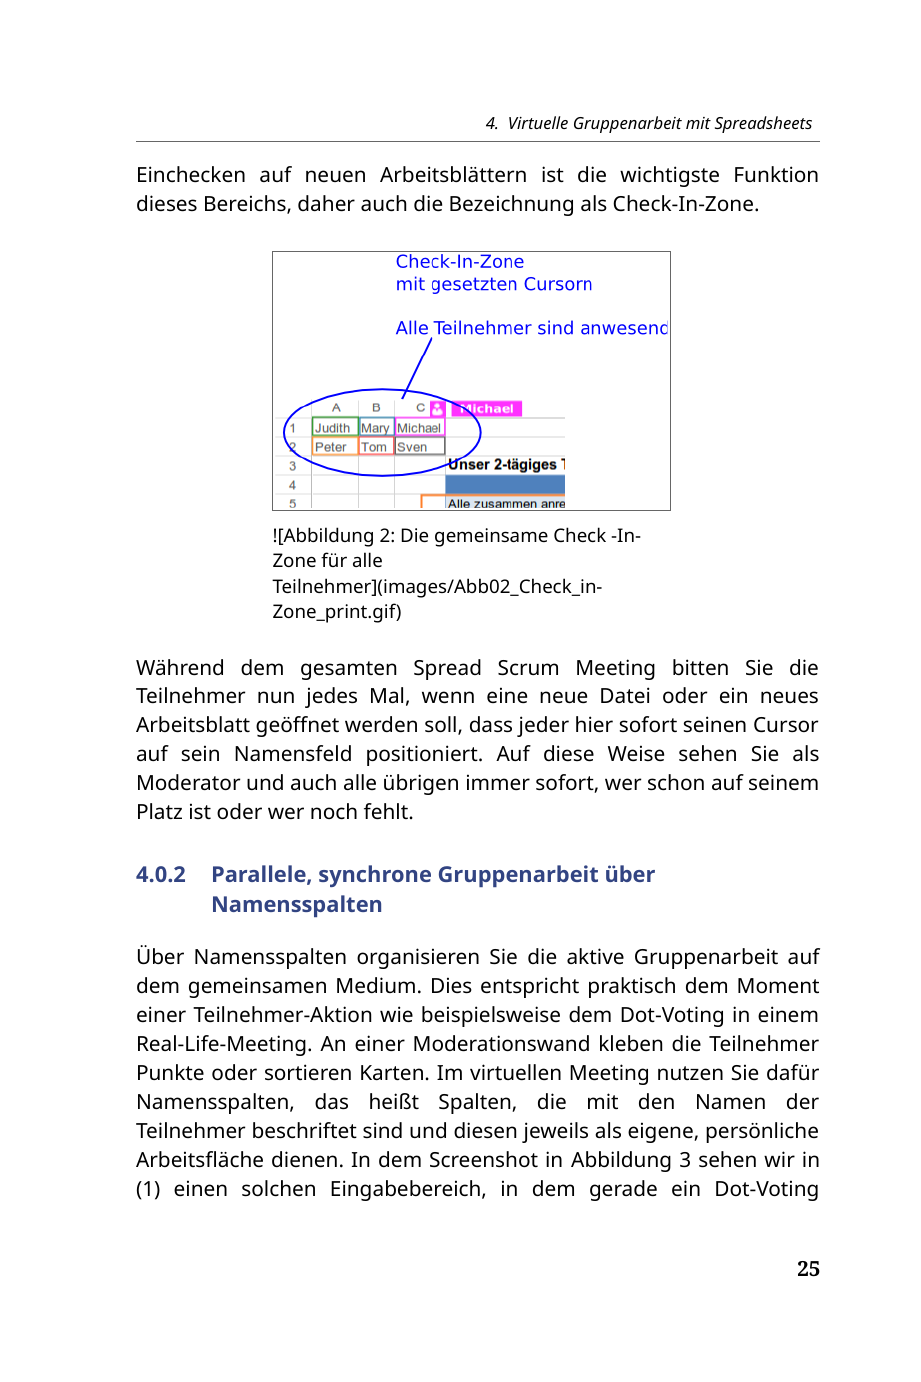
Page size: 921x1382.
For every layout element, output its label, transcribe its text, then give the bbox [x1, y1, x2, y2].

text ![Abbildung 2: Die gemeinsame Check -In-Zone für alle Teilnehmer](images/Abb02_Check_in-Zone_print.gif) [272, 511, 670, 624]
subtitle Parallele, synchrone Gruppenarbeit über Namensspalten [136, 859, 820, 918]
text Über Namensspalten organisieren Sie die aktive Gruppenarbeit auf dem gemeinsamen Medium. Dies entspricht praktisch dem Moment einer Teilnehmer-Aktion wie beispielsweise dem Dot-Voting in einem Real-Life-Meeting. An einer Moderationswand kleben die Teilnehmer Punkte oder sortieren Karten. Im virtuellen Meeting nutzen Sie dafür Namensspalten, das heißt Spalten, die mit den Namen der Teilnehmer beschriftet sind und diesen jeweils als eigene, persönliche Arbeitsfläche dienen. In dem Screenshot in Abbildung 3 sehen wir in (1) einen solchen Eingabebereich, in dem gerade ein Dot-Voting [136, 931, 820, 1202]
text Während dem gesamten Spread Scrum Meeting bitten Sie die Teilnehmer nun jedes Mal, wenn eine neue Datei oder ein neues Arbeitsblatt geöffnet werden soll, dass jeder hier sofort seinen Cursor auf sein Namensfeld positioniert. Auf diese Weise sehen Sie als Moderator und auch alle übrigen immer sofort, wer schon auf seinem Platz ist oder wer noch fehlt. [136, 226, 820, 826]
picture [275, 254, 668, 508]
text Einchecken auf neuen Arbeitsblättern ist die wichtigste Funktion dieses Bereichs, daher auch die Bezeichnung als Check-In-Zone. [136, 159, 820, 217]
